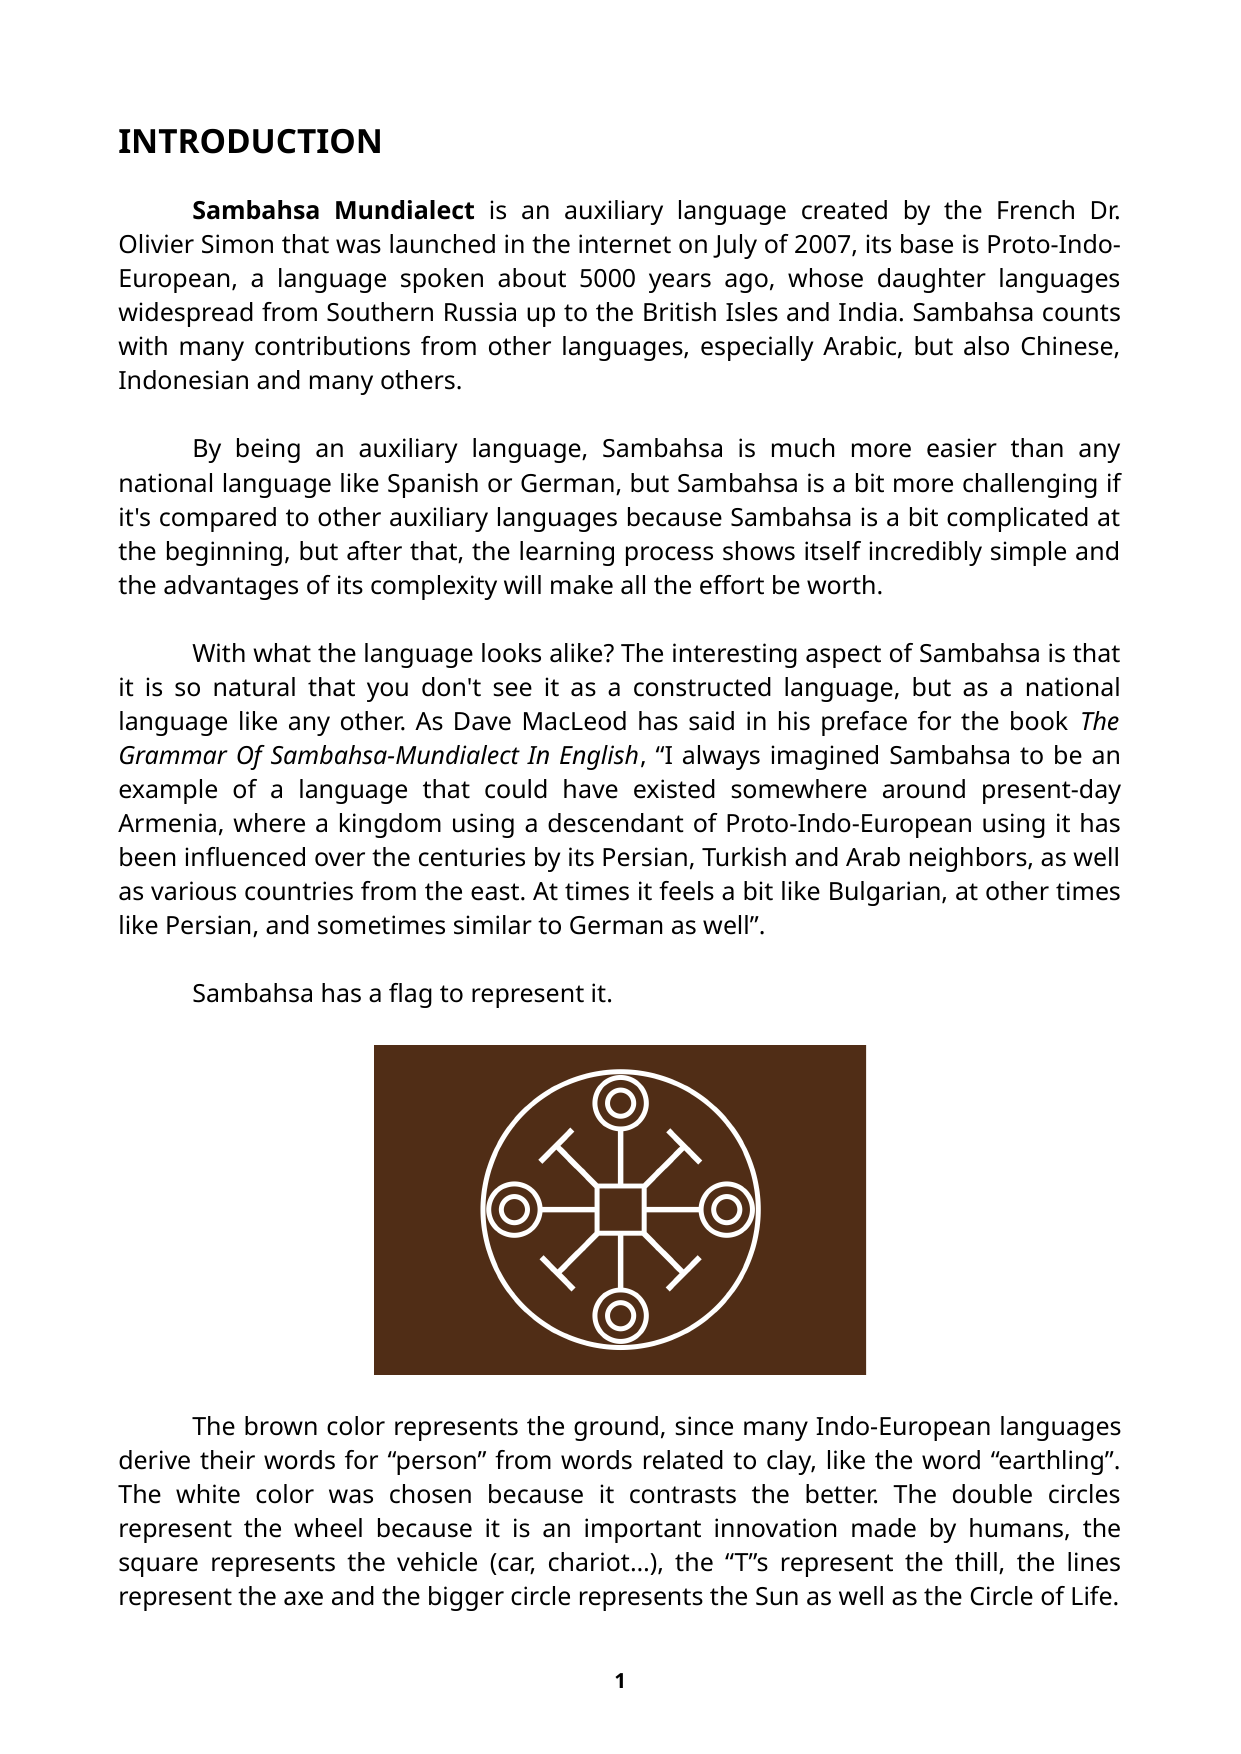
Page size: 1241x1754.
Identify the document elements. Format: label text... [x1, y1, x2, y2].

text With what the language looks alike? The interesting aspect of Sambahsa is that it is so natural that you don't see it as a constructed language, but as a national language like any other. As Dave MacLeod has said in his preface for the book The Grammar Of Sambahsa-Mundialect In English, “I always imagined Sambahsa to be an example of a language that could have existed somewhere around present-day Armenia, where a kingdom using a descendant of Proto-Indo-European using it has been influenced over the centuries by its Persian, Turkish and Arab neighbors, as well as various countries from the east. At times it feels a bit like Bulgarian, at other times like Persian, and sometimes similar to German as well”. [118, 636, 1122, 942]
subtitle INTRODUCTION [118, 118, 1122, 163]
text Sambahsa Mundialect is an auxiliary language created by the French Dr. Olivier Simon that was launched in the internet on July of 2007, its base is Proto-Indo-European, a language spoken about 5000 years ago, whose daughter languages widespread from Southern Russia up to the British Isles and India. Sambahsa counts with many contributions from other languages, especially Arabic, but also Chinese, Indonesian and many others. [118, 193, 1122, 397]
text By being an auxiliary language, Sambahsa is much more easier than any national language like Spanish or German, but Sambahsa is a bit more challenging if it's compared to other auxiliary languages because Sambahsa is a bit complicated at the beginning, but after that, the learning process shows itself incredibly simple and the advantages of its complexity will make all the effort be worth. [118, 431, 1122, 601]
text The brown color represents the ground, since many Indo-European languages derive their words for “person” from words related to clay, like the word “earthling”. The white color was chosen because it contrasts the better. The double circles represent the wheel because it is an important innovation made by humans, the square represents the vehicle (car, chariot…), the “T”s represent the thill, the lines represent the axe and the bigger circle represents the Sun as well as the Circle of Life. [118, 1409, 1122, 1613]
picture [374, 1045, 867, 1375]
text Sambahsa has a flag to represent it. [118, 976, 1122, 1010]
